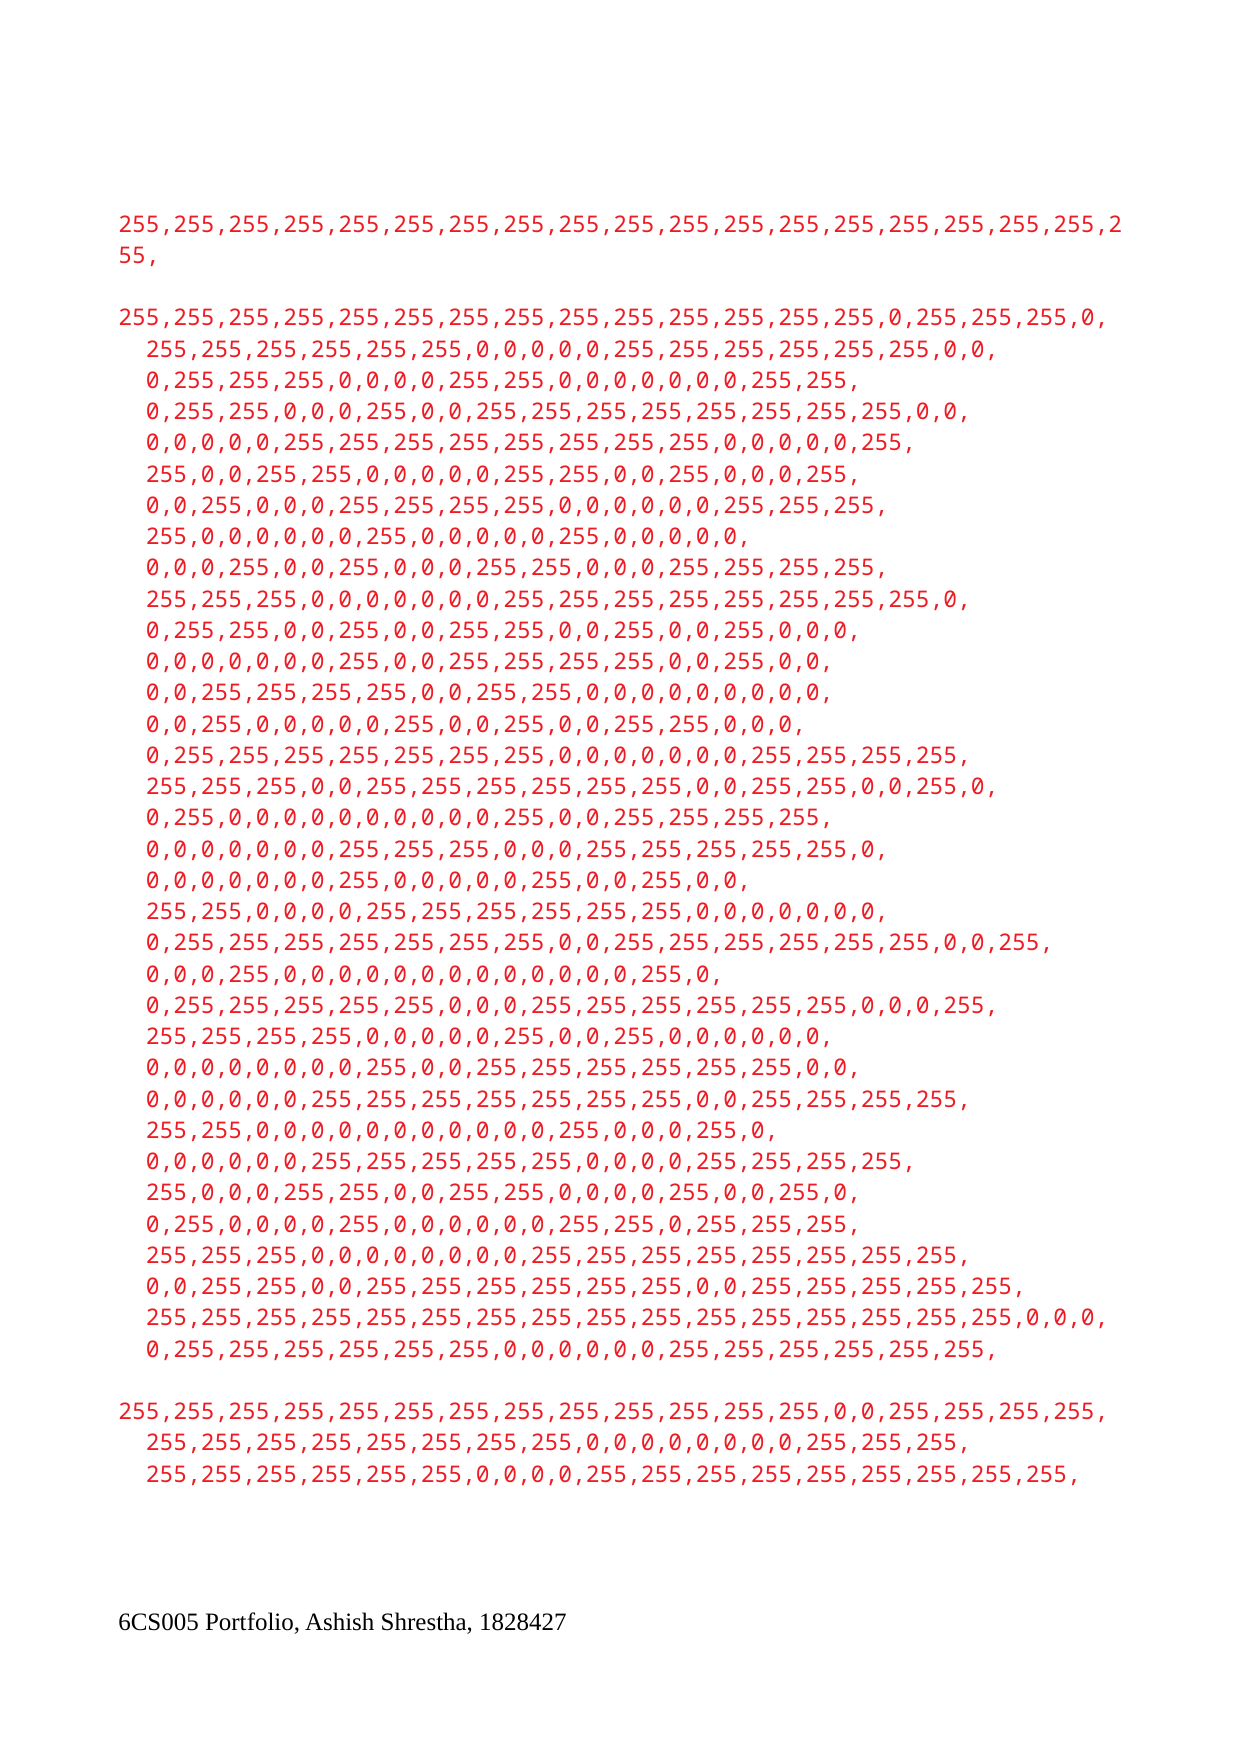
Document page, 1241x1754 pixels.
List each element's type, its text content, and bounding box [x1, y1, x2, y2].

text 255,255,255,0,0,255,255,255,255,255,255,0,0,255,255,0,0,255,0, [118, 770, 1122, 801]
text 0,255,0,0,0,0,255,0,0,0,0,0,0,255,255,0,255,255,255, [118, 1208, 1122, 1239]
text 0,0,0,0,0,0,0,0,255,0,0,255,255,255,255,255,255,0,0, [118, 1051, 1122, 1083]
text 255,255,255,255,255,255,255,255,255,255,255,255,255,0,0,255,255,255,255, [118, 1364, 1122, 1426]
text 255,255,255,255,0,0,0,0,0,255,0,0,255,0,0,0,0,0,0, [118, 1020, 1122, 1051]
text 0,255,255,255,255,255,255,0,0,0,0,0,0,255,255,255,255,255,255, [118, 1333, 1122, 1364]
text 0,255,255,255,0,0,0,0,255,255,0,0,0,0,0,0,0,255,255, [118, 364, 1122, 395]
text 0,0,0,0,0,0,0,255,0,0,255,255,255,255,0,0,255,0,0, [118, 645, 1122, 676]
text 255,255,255,255,255,255,0,0,0,0,255,255,255,255,255,255,255,255,255, [118, 1458, 1122, 1489]
text 255,255,255,255,255,255,255,255,0,0,0,0,0,0,0,0,255,255,255, [118, 1426, 1122, 1458]
text 0,255,255,0,0,255,0,0,255,255,0,0,255,0,0,255,0,0,0, [118, 614, 1122, 645]
text 255,255,0,0,0,0,255,255,255,255,255,255,0,0,0,0,0,0,0, [118, 895, 1122, 926]
text 255,0,0,0,0,0,0,255,0,0,0,0,0,255,0,0,0,0,0, [118, 520, 1122, 551]
text 0,0,255,255,255,255,0,0,255,255,0,0,0,0,0,0,0,0,0, [118, 676, 1122, 708]
text 255,255,255,0,0,0,0,0,0,0,0,255,255,255,255,255,255,255,255, [118, 1239, 1122, 1270]
text 0,255,255,0,0,0,255,0,0,255,255,255,255,255,255,255,255,0,0, [118, 395, 1122, 426]
text 255,255,255,255,255,255,255,255,255,255,255,255,255,255,0,255,255,255,0, [118, 270, 1122, 333]
text 255,0,0,255,255,0,0,0,0,0,255,255,0,0,255,0,0,0,255, [118, 458, 1122, 489]
text 255,0,0,0,255,255,0,0,255,255,0,0,0,0,255,0,0,255,0, [118, 1176, 1122, 1208]
text 255,255,255,255,255,255,0,0,0,0,0,255,255,255,255,255,255,0,0, [118, 333, 1122, 364]
text 255,255,255,255,255,255,255,255,255,255,255,255,255,255,255,255,0,0,0, [118, 1301, 1122, 1333]
text 0,0,0,0,0,0,0,255,255,255,0,0,0,255,255,255,255,255,0, [118, 833, 1122, 864]
text 0,255,255,255,255,255,255,255,0,0,0,0,0,0,0,255,255,255,255, [118, 739, 1122, 770]
text 255,255,255,255,255,255,255,255,255,255,255,255,255,255,255,255,255,255,255, [118, 176, 1122, 270]
text 255,255,0,0,0,0,0,0,0,0,0,0,0,255,0,0,0,255,0, [118, 1114, 1122, 1145]
text 0,255,255,255,255,255,0,0,0,255,255,255,255,255,255,0,0,0,255, [118, 989, 1122, 1020]
text 0,0,255,0,0,0,255,255,255,255,0,0,0,0,0,0,255,255,255, [118, 489, 1122, 520]
text 0,0,0,255,0,0,255,0,0,0,255,255,0,0,0,255,255,255,255, [118, 551, 1122, 583]
text 0,0,255,0,0,0,0,0,255,0,0,255,0,0,255,255,0,0,0, [118, 708, 1122, 739]
text 0,0,255,255,0,0,255,255,255,255,255,255,0,0,255,255,255,255,255, [118, 1270, 1122, 1301]
text 0,255,255,255,255,255,255,255,0,0,255,255,255,255,255,255,0,0,255, [118, 926, 1122, 958]
text 0,0,0,0,0,0,255,255,255,255,255,0,0,0,0,255,255,255,255, [118, 1145, 1122, 1176]
text 0,0,0,0,0,0,0,255,0,0,0,0,0,255,0,0,255,0,0, [118, 864, 1122, 895]
text 255,255,255,0,0,0,0,0,0,0,255,255,255,255,255,255,255,255,0, [118, 583, 1122, 614]
text 0,0,0,0,0,255,255,255,255,255,255,255,255,0,0,0,0,0,255, [118, 426, 1122, 458]
text 0,255,0,0,0,0,0,0,0,0,0,0,255,0,0,255,255,255,255, [118, 801, 1122, 833]
text 0,0,0,0,0,0,255,255,255,255,255,255,255,0,0,255,255,255,255, [118, 1083, 1122, 1114]
text 0,0,0,255,0,0,0,0,0,0,0,0,0,0,0,0,0,255,0, [118, 958, 1122, 989]
